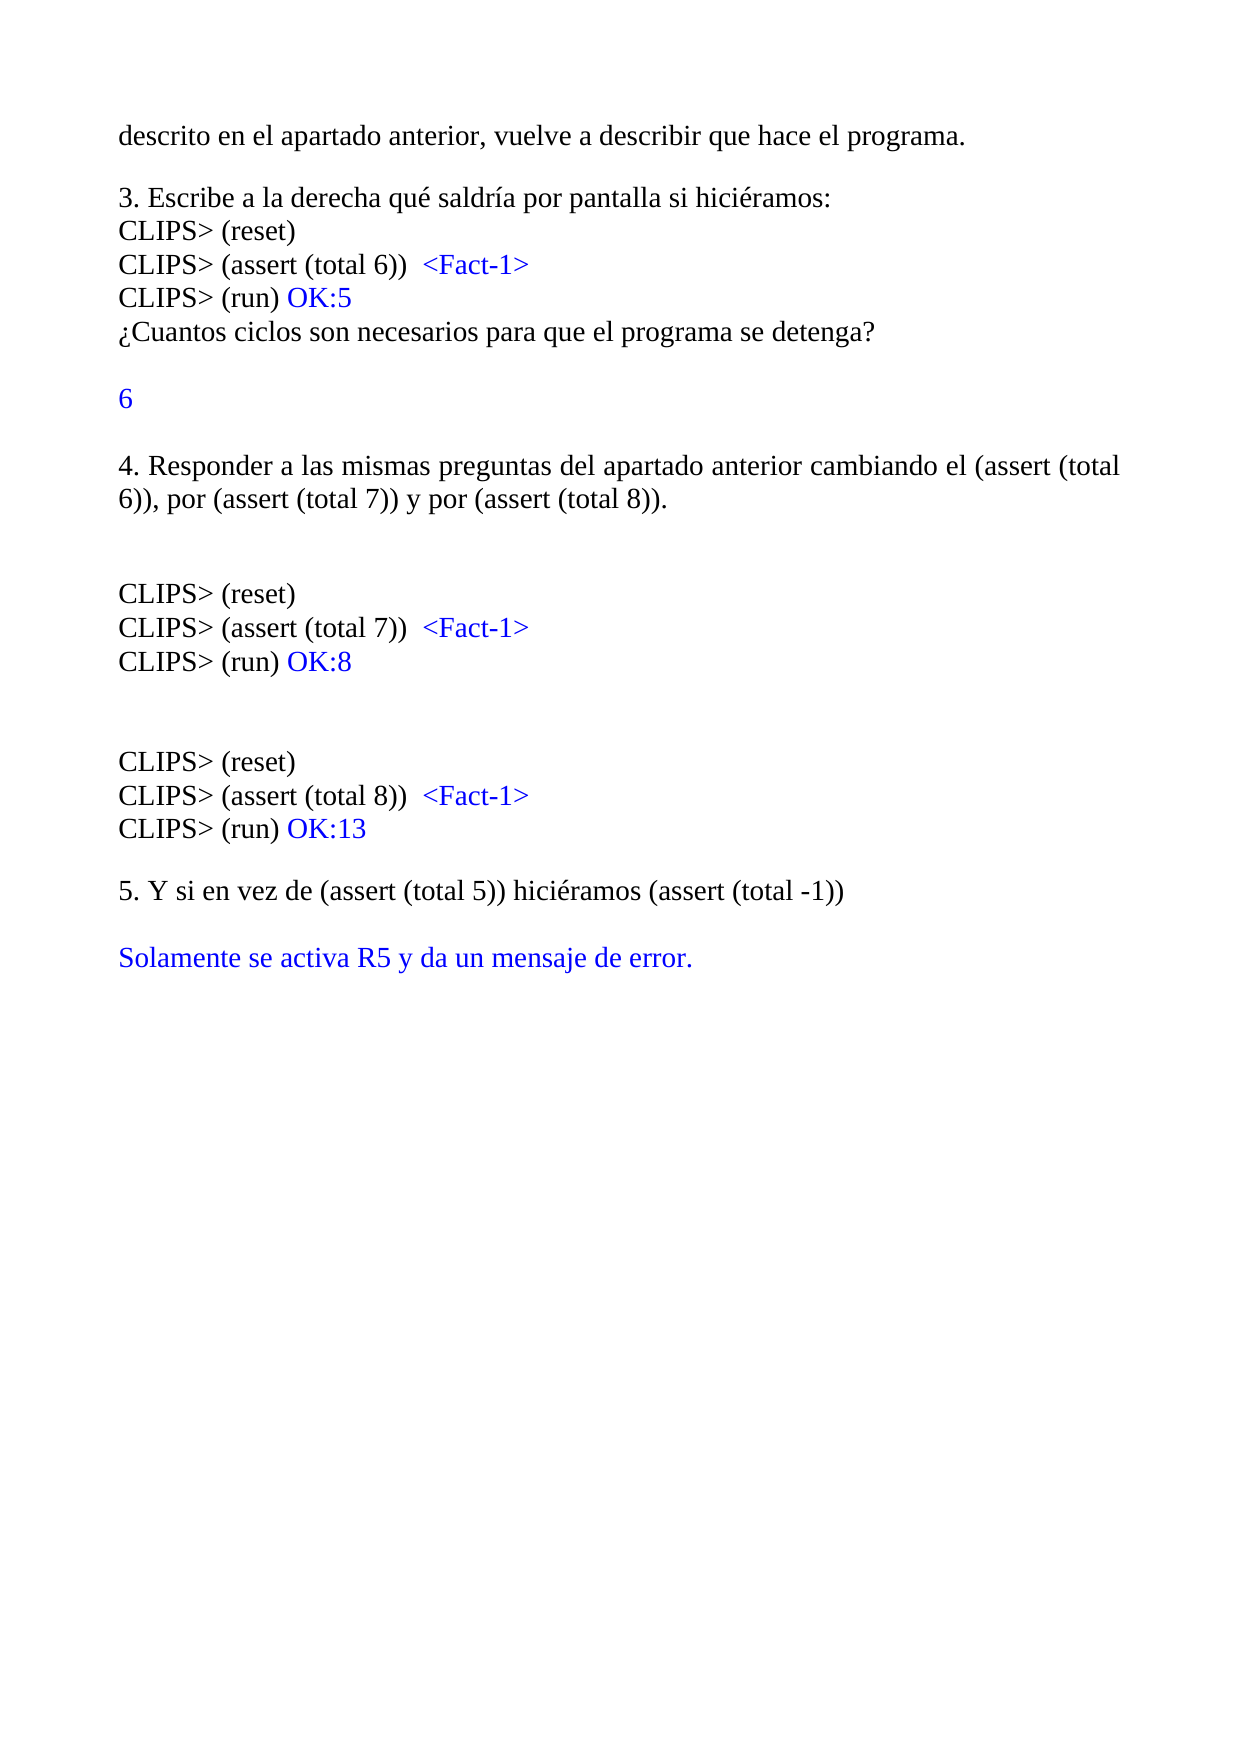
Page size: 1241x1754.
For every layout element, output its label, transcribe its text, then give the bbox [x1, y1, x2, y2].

text CLIPS> (reset) [118, 744, 1122, 778]
text CLIPS> (run) OK:8 [118, 644, 1122, 677]
text CLIPS> (assert (total 8)) <Fact-1> [118, 778, 1122, 811]
text CLIPS> (reset) [118, 213, 1122, 247]
text 5. Y si en vez de (assert (total 5)) hiciéramos (assert (total -1)) [118, 873, 1122, 907]
text descrito en el apartado anterior, vuelve a describir que hace el programa. [118, 118, 1122, 152]
text CLIPS> (assert (total 7)) <Fact-1> [118, 610, 1122, 644]
text CLIPS> (assert (total 6)) <Fact-1> [118, 247, 1122, 280]
text 3. Escribe a la derecha qué saldría por pantalla si hiciéramos: [118, 180, 1122, 213]
text 6 [118, 381, 1122, 414]
text CLIPS> (reset) [118, 577, 1122, 610]
text ¿Cuantos ciclos son necesarios para que el programa se detenga? [118, 314, 1122, 347]
text CLIPS> (run) OK:5 [118, 280, 1122, 314]
text CLIPS> (run) OK:13 [118, 811, 1122, 845]
text Solamente se activa R5 y da un mensaje de error. [118, 940, 1122, 974]
text 4. Responder a las mismas preguntas del apartado anterior cambiando el (assert (total 6)), por (assert (total 7)) y por (assert (total 8)). [118, 448, 1122, 515]
